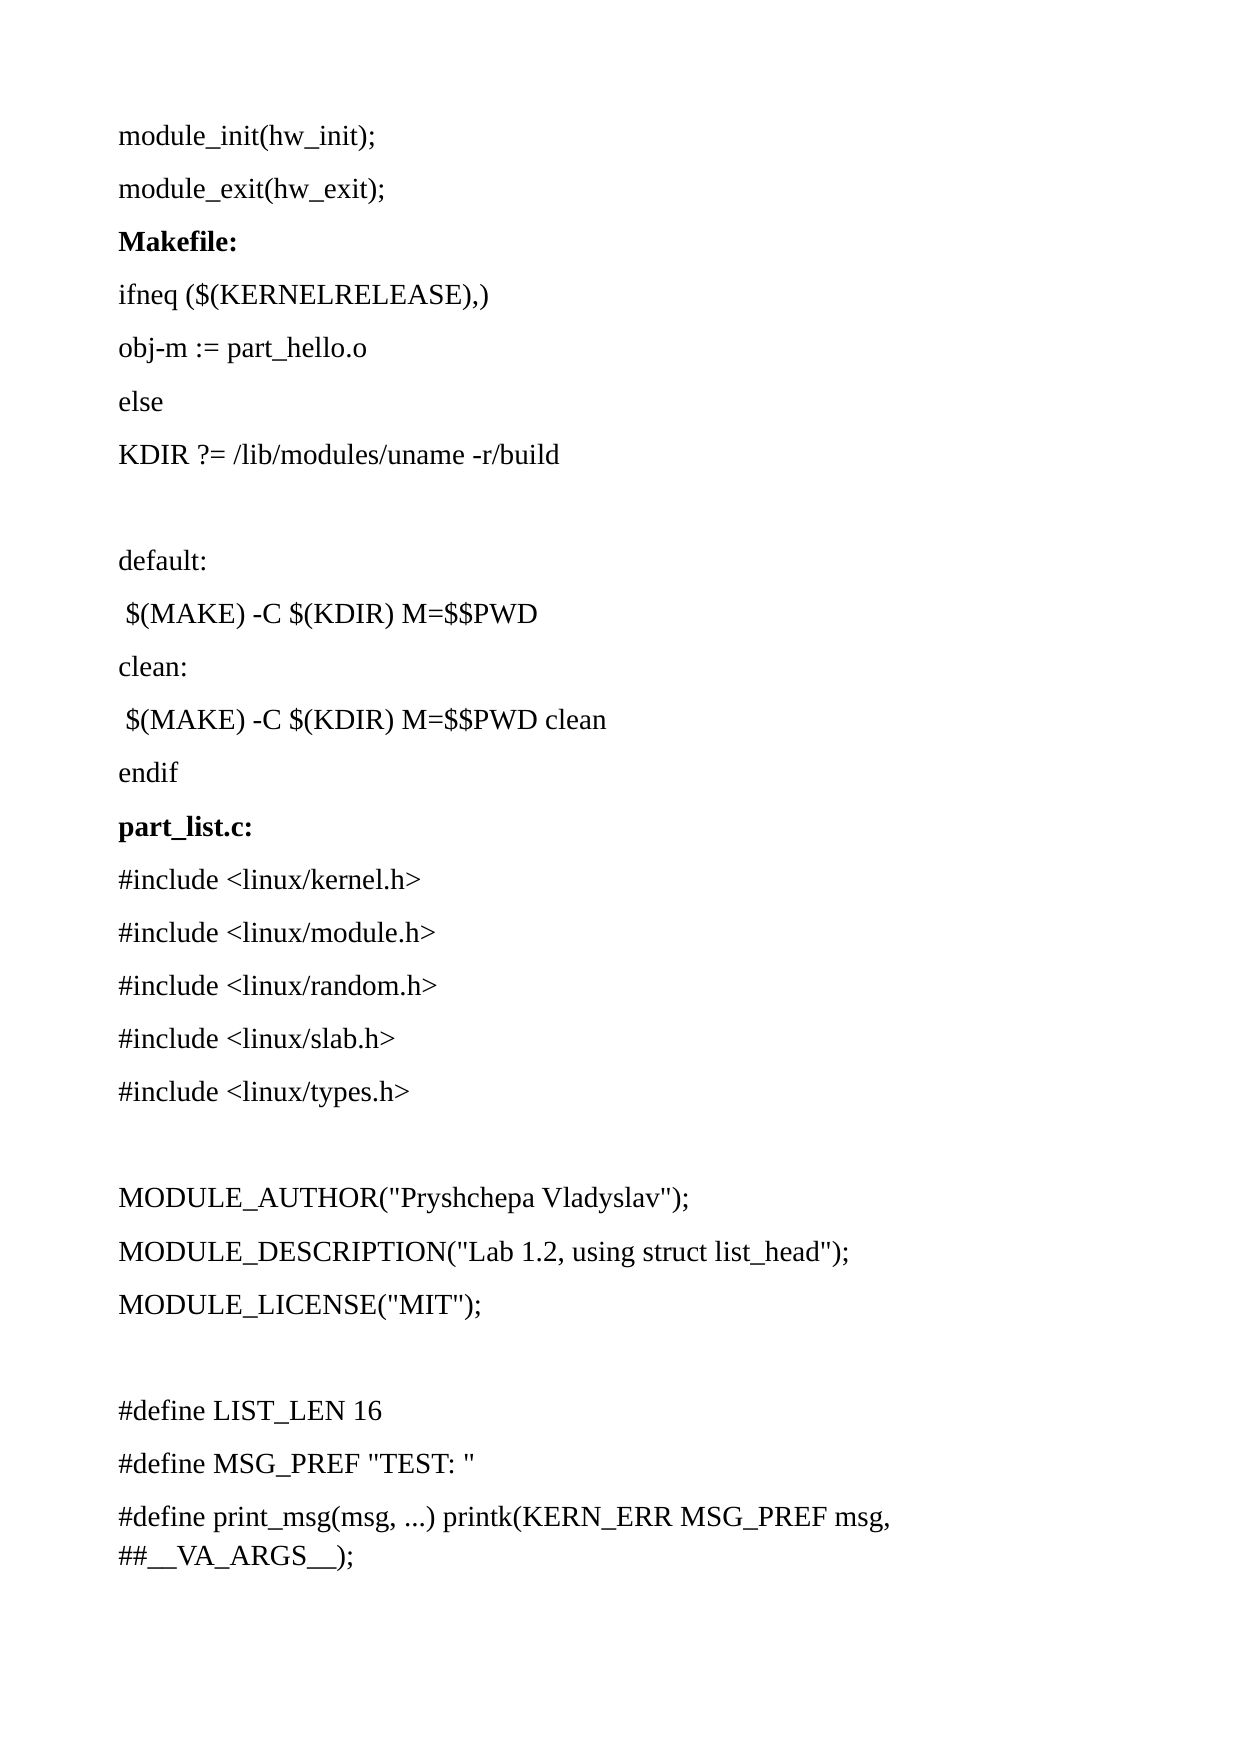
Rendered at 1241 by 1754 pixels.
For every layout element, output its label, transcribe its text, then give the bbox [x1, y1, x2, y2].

text #include <linux/module.h> [118, 915, 1122, 948]
text $(MAKE) -C $(KDIR) M=$$PWD [118, 596, 1122, 630]
text #include <linux/random.h> [118, 968, 1122, 1002]
text obj-m := part_hello.o [118, 331, 1122, 364]
text module_exit(hw_exit); [118, 171, 1122, 205]
text #include <linux/slab.h> [118, 1021, 1122, 1055]
text $(MAKE) -C $(KDIR) M=$$PWD clean [118, 702, 1122, 736]
text MODULE_DESCRIPTION("Lab 1.2, using struct list_head"); [118, 1234, 1122, 1267]
text MODULE_AUTHOR("Pryshchepa Vladyslav"); [118, 1181, 1122, 1214]
text #define LIST_LEN 16 [118, 1393, 1122, 1427]
text ifneq ($(KERNELRELEASE),) [118, 277, 1122, 311]
text KDIR ?= /lib/modules/uname -r/build [118, 437, 1122, 470]
text endif [118, 756, 1122, 789]
text default: [118, 543, 1122, 577]
text MODULE_LICENSE("MIT"); [118, 1287, 1122, 1320]
text #define MSG_PREF "TEST: " [118, 1446, 1122, 1480]
text module_init(hw_init); [118, 118, 1122, 152]
text #include <linux/kernel.h> [118, 862, 1122, 895]
text #define print_msg(msg, ...) printk(KERN_ERR MSG_PREF msg, ##__VA_ARGS__); [118, 1499, 1122, 1571]
text else [118, 384, 1122, 417]
text #include <linux/types.h> [118, 1074, 1122, 1108]
text Makefile: [118, 224, 1122, 258]
text clean: [118, 649, 1122, 683]
text part_list.c: [118, 809, 1122, 842]
